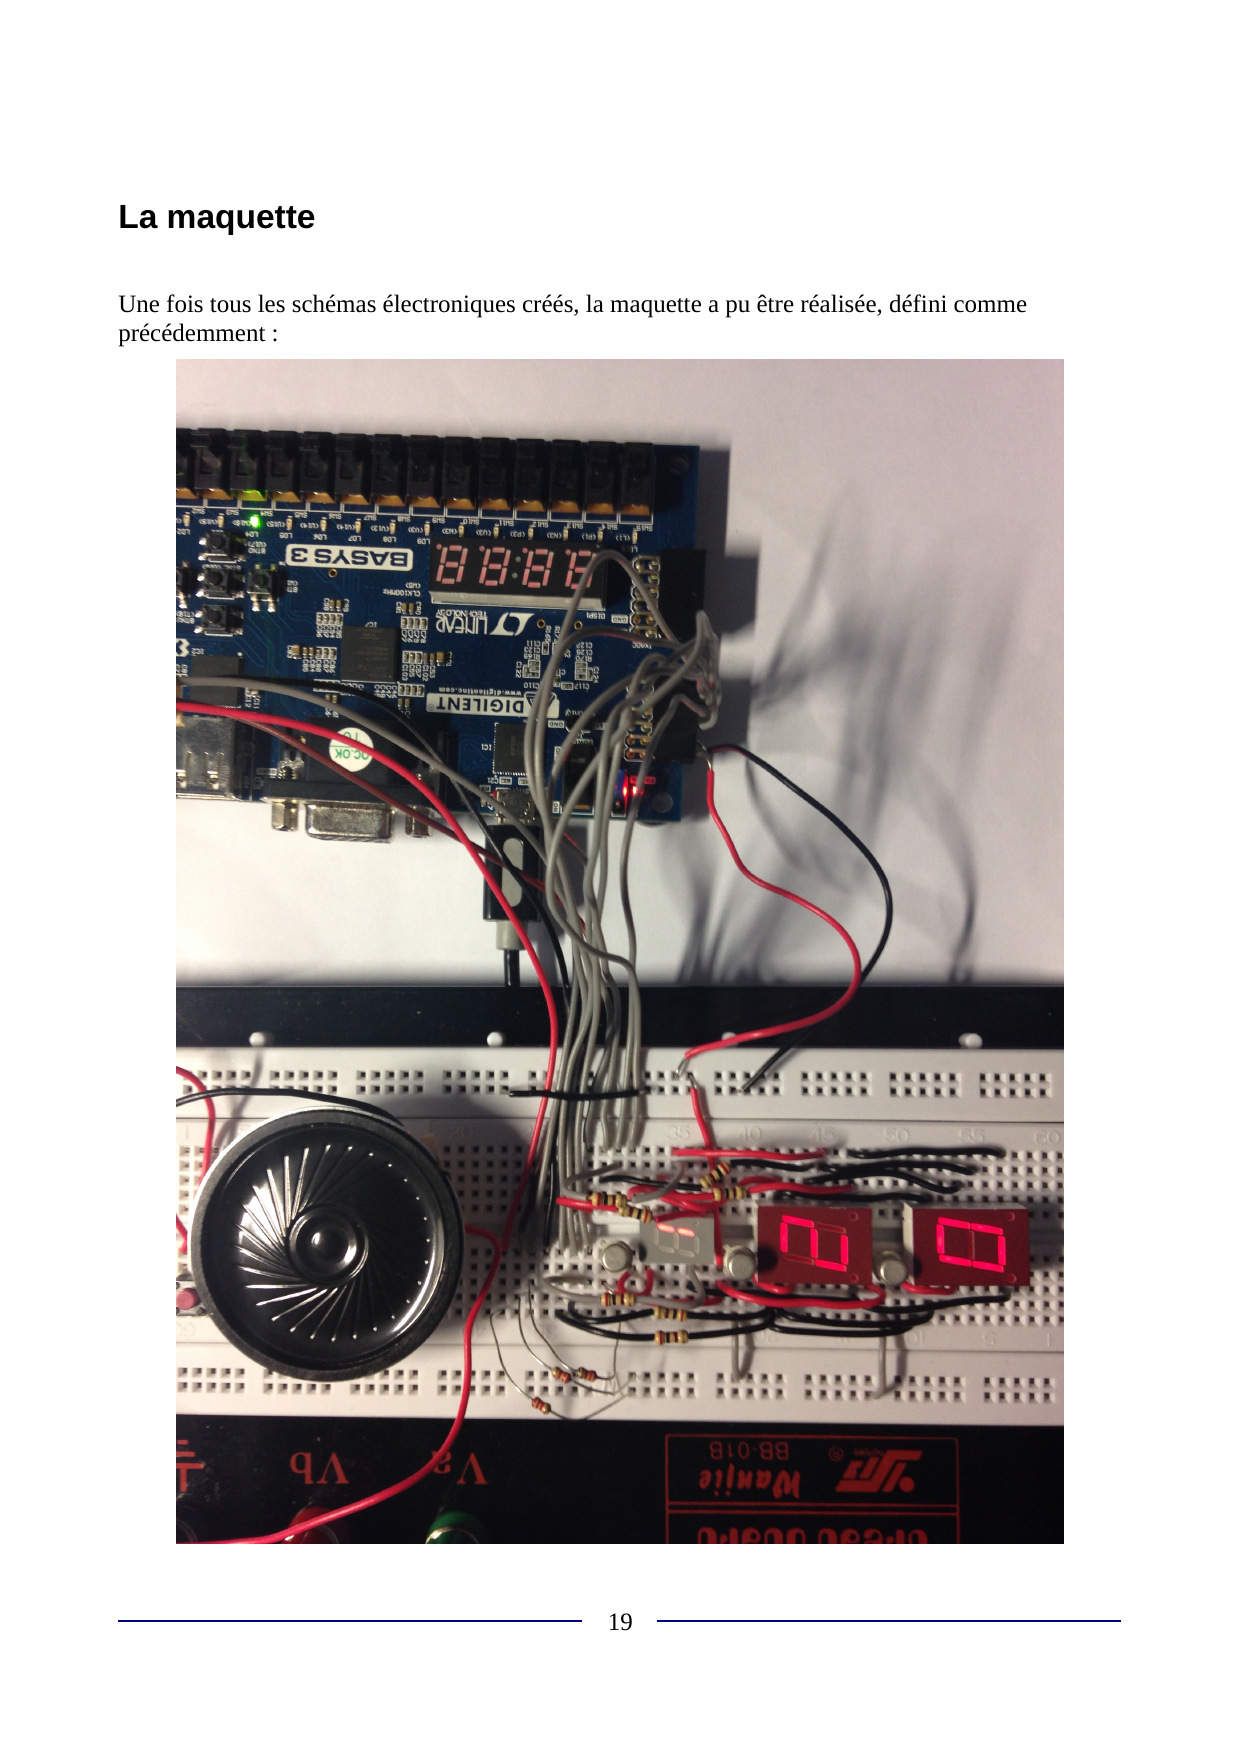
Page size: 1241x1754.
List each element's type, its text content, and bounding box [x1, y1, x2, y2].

picture [176, 359, 1064, 1544]
subtitle La maquette [118, 197, 1122, 236]
text Une fois tous les schémas électroniques créés, la maquette a pu être réalisée, défini comme précédemment : [118, 289, 1122, 347]
